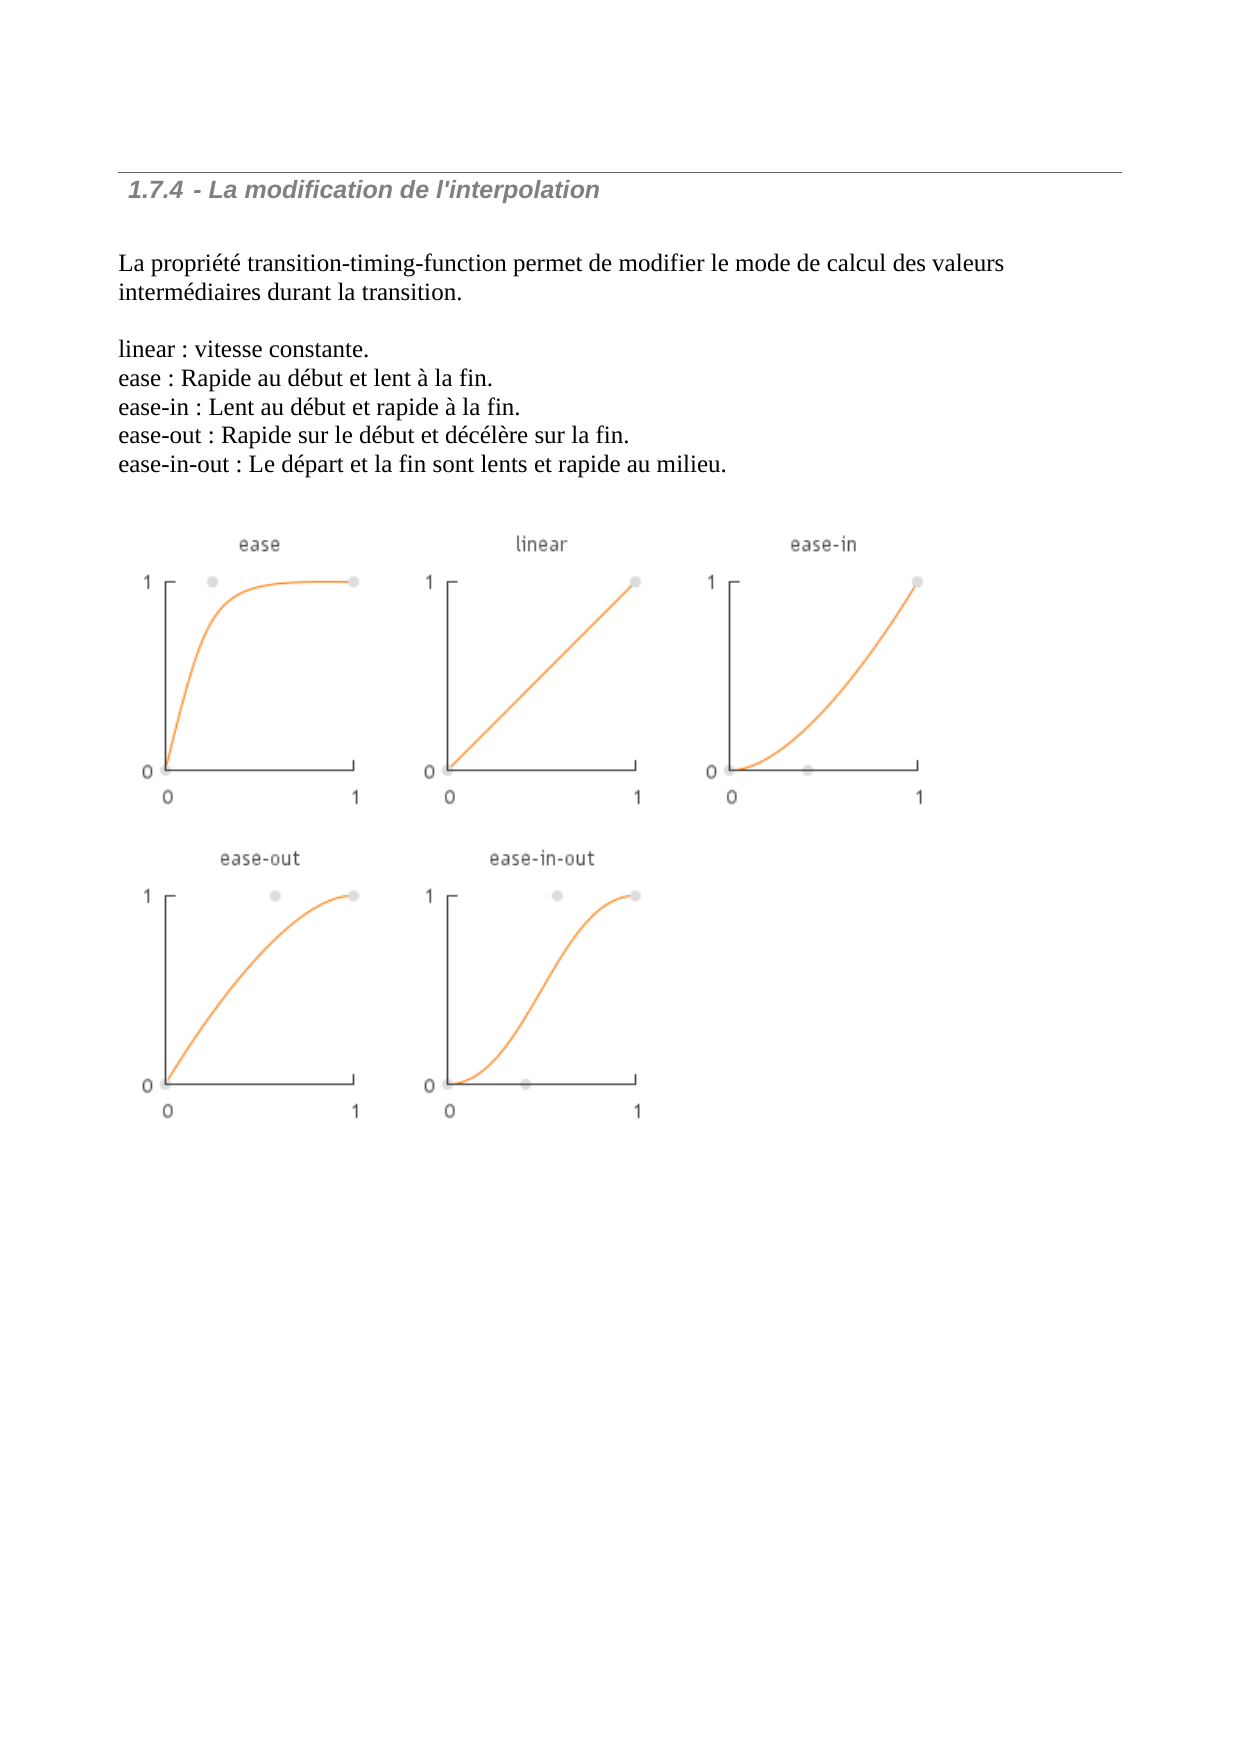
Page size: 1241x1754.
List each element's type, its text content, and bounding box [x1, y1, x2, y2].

subtitle - La modification de l'interpolation [118, 173, 1122, 207]
text linear : vitesse constante. [118, 334, 1122, 363]
text ease : Rapide au début et lent à la fin. [118, 363, 1122, 392]
text La propriété transition-timing-function permet de modifier le mode de calcul des valeurs intermédiaires durant la transition. [118, 248, 1122, 305]
text ease-out : Rapide sur le début et décélère sur la fin. [118, 420, 1122, 449]
text ease-in-out : Le départ et la fin sont lents et rapide au milieu. [118, 449, 1122, 478]
text ease-in : Lent au début et rapide à la fin. [118, 392, 1122, 420]
